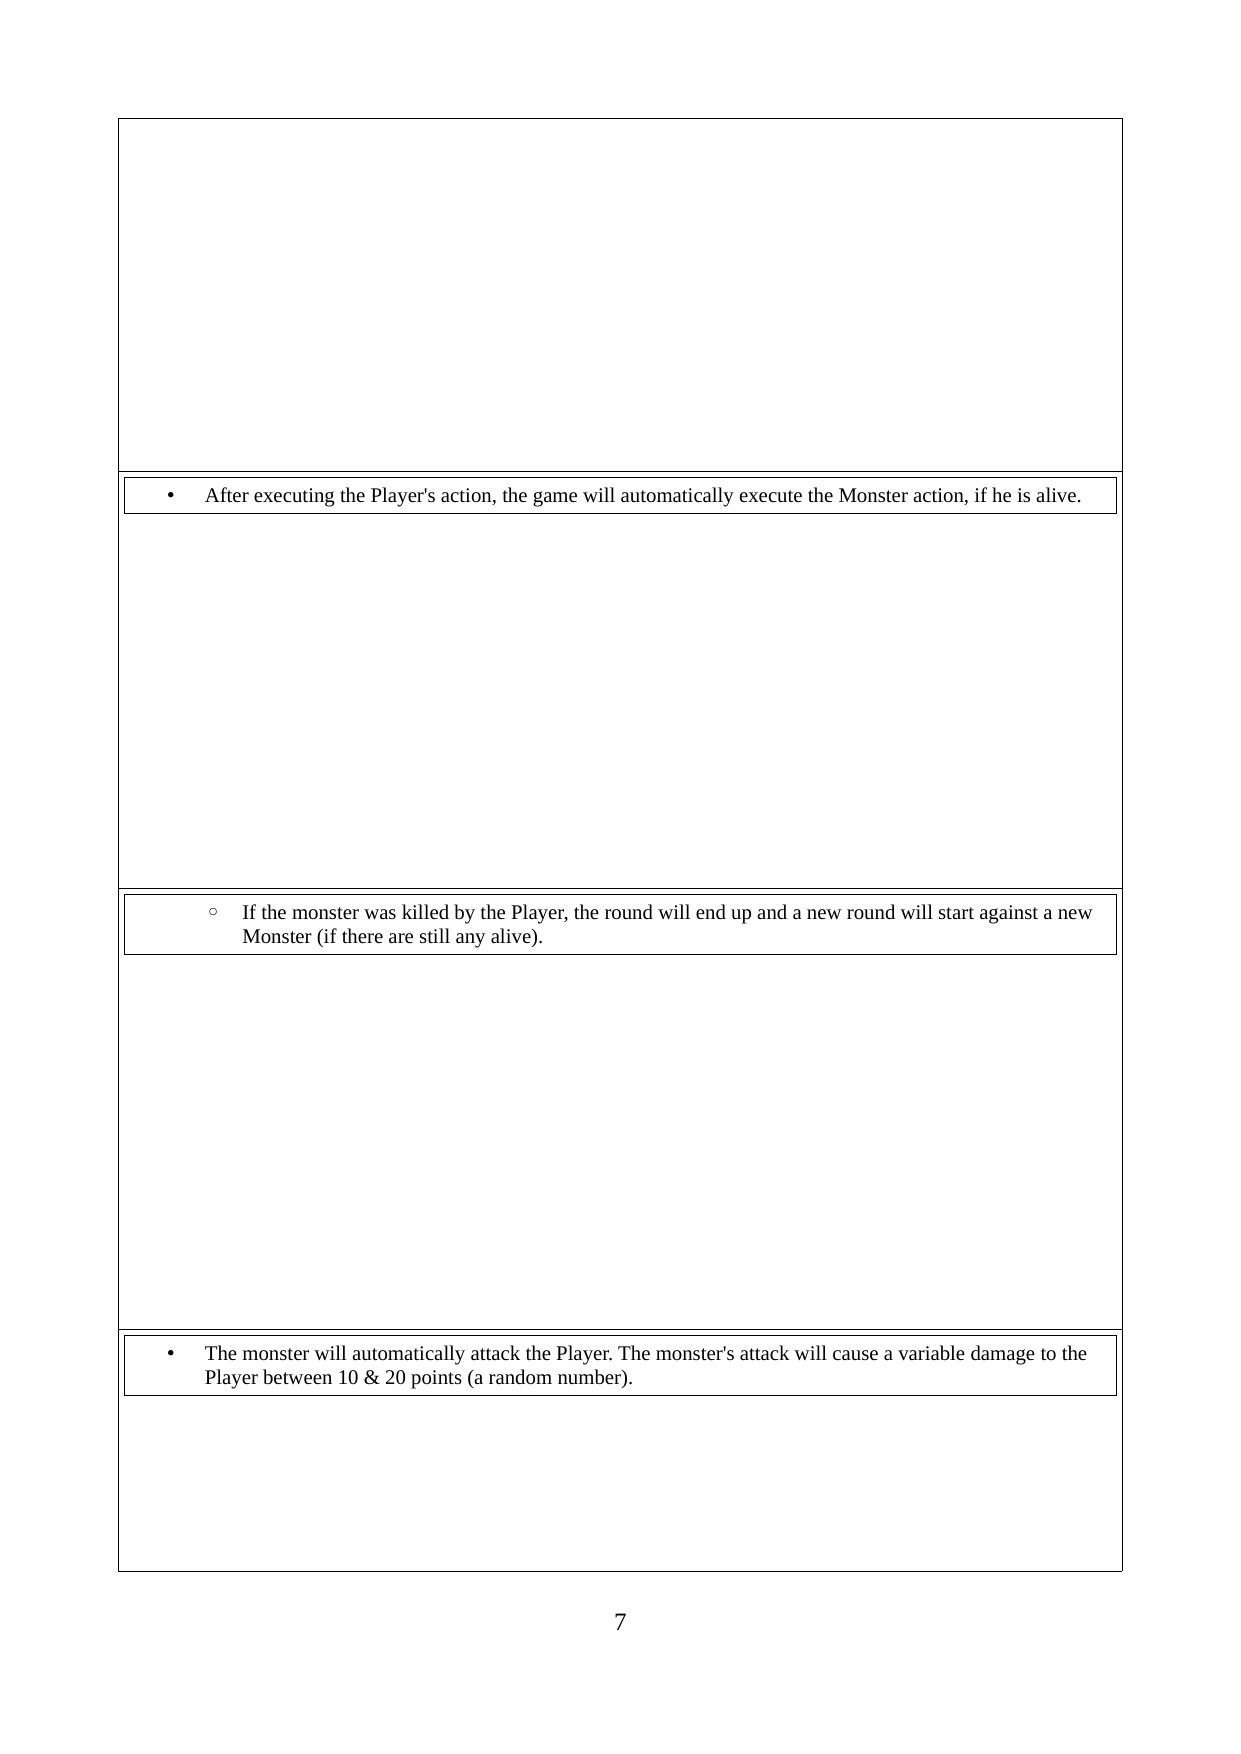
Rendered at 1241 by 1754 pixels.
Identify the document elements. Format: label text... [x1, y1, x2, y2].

table_cell [119, 1330, 1122, 1571]
table_cell [119, 472, 1122, 888]
table_header If the monster was killed by the Player, the round will end up and a new round will start against a new Monster (if there are still any alive). [125, 895, 1116, 953]
table_cell [119, 119, 1122, 471]
table_cell [119, 889, 1122, 1329]
table_header After executing the Player's action, the game will automatically execute the Monster action, if he is alive. [125, 478, 1116, 512]
table_header The monster will automatically attack the Player. The monster's attack will cause a variable damage to the Player between 10 & 20 points (a random number). [125, 1336, 1116, 1394]
